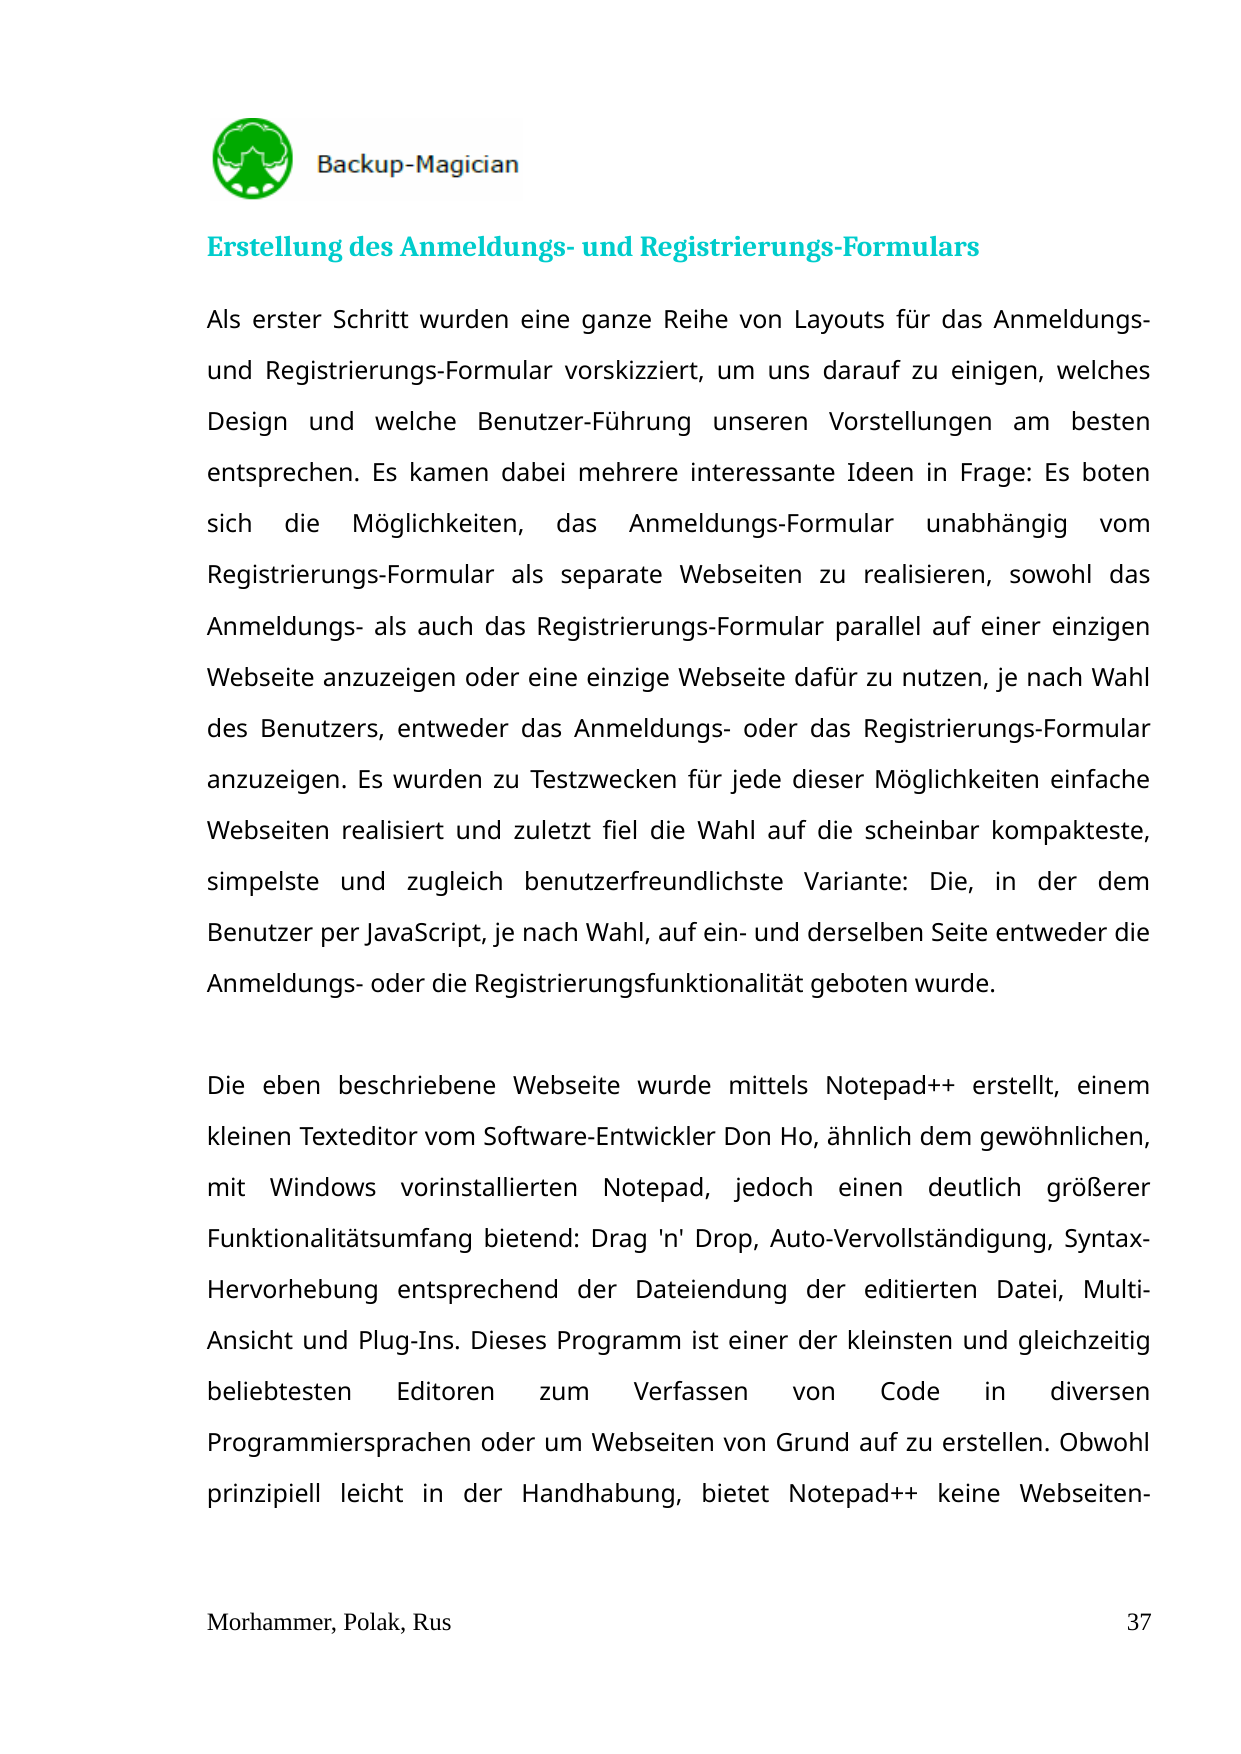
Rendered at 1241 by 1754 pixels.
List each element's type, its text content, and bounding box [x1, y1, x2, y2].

text Die eben beschriebene Webseite wurde mittels Notepad++ erstellt, einem kleinen Texteditor vom Software-Entwickler Don Ho, ähnlich dem gewöhnlichen, mit Windows vorinstallierten Notepad, jedoch einen deutlich größerer Funktionalitätsumfang bietend: Drag 'n' Drop, Auto-Vervollständigung, Syntax-Hervorhebung entsprechend der Dateiendung der editierten Datei, Multi-Ansicht und Plug-Ins. Dieses Programm ist einer der kleinsten und gleichzeitig beliebtesten Editoren zum Verfassen von Code in diversen Programmiersprachen oder um Webseiten von Grund auf zu erstellen. Obwohl prinzipiell leicht in der Handhabung, bietet Notepad++ keine Webseiten- [207, 1068, 1152, 1510]
text Als erster Schritt wurden eine ganze Reihe von Layouts für das Anmeldungs- und Registrierungs-Formular vorskizziert, um uns darauf zu einigen, welches Design und welche Benutzer-Führung unseren Vorstellungen am besten entsprechen. Es kamen dabei mehrere interessante Ideen in Frage: Es boten sich die Möglichkeiten, das Anmeldungs-Formular unabhängig vom Registrierungs-Formular als separate Webseiten zu realisieren, sowohl das Anmeldungs- als auch das Registrierungs-Formular parallel auf einer einzigen Webseite anzuzeigen oder eine einzige Webseite dafür zu nutzen, je nach Wahl des Benutzers, entweder das Anmeldungs- oder das Registrierungs-Formular anzuzeigen. Es wurden zu Testzwecken für jede dieser Möglichkeiten einfache Webseiten realisiert und zuletzt fiel die Wahl auf die scheinbar kompakteste, simpelste und zugleich benutzerfreundlichste Variante: Die, in der dem Benutzer per JavaScript, je nach Wahl, auf ein- und derselben Seite entweder die Anmeldungs- oder die Registrierungsfunktionalität geboten wurde. [207, 302, 1152, 999]
picture [210, 118, 523, 201]
subtitle Erstellung des Anmeldungs- und Registrierungs-Formulars [207, 230, 1152, 264]
